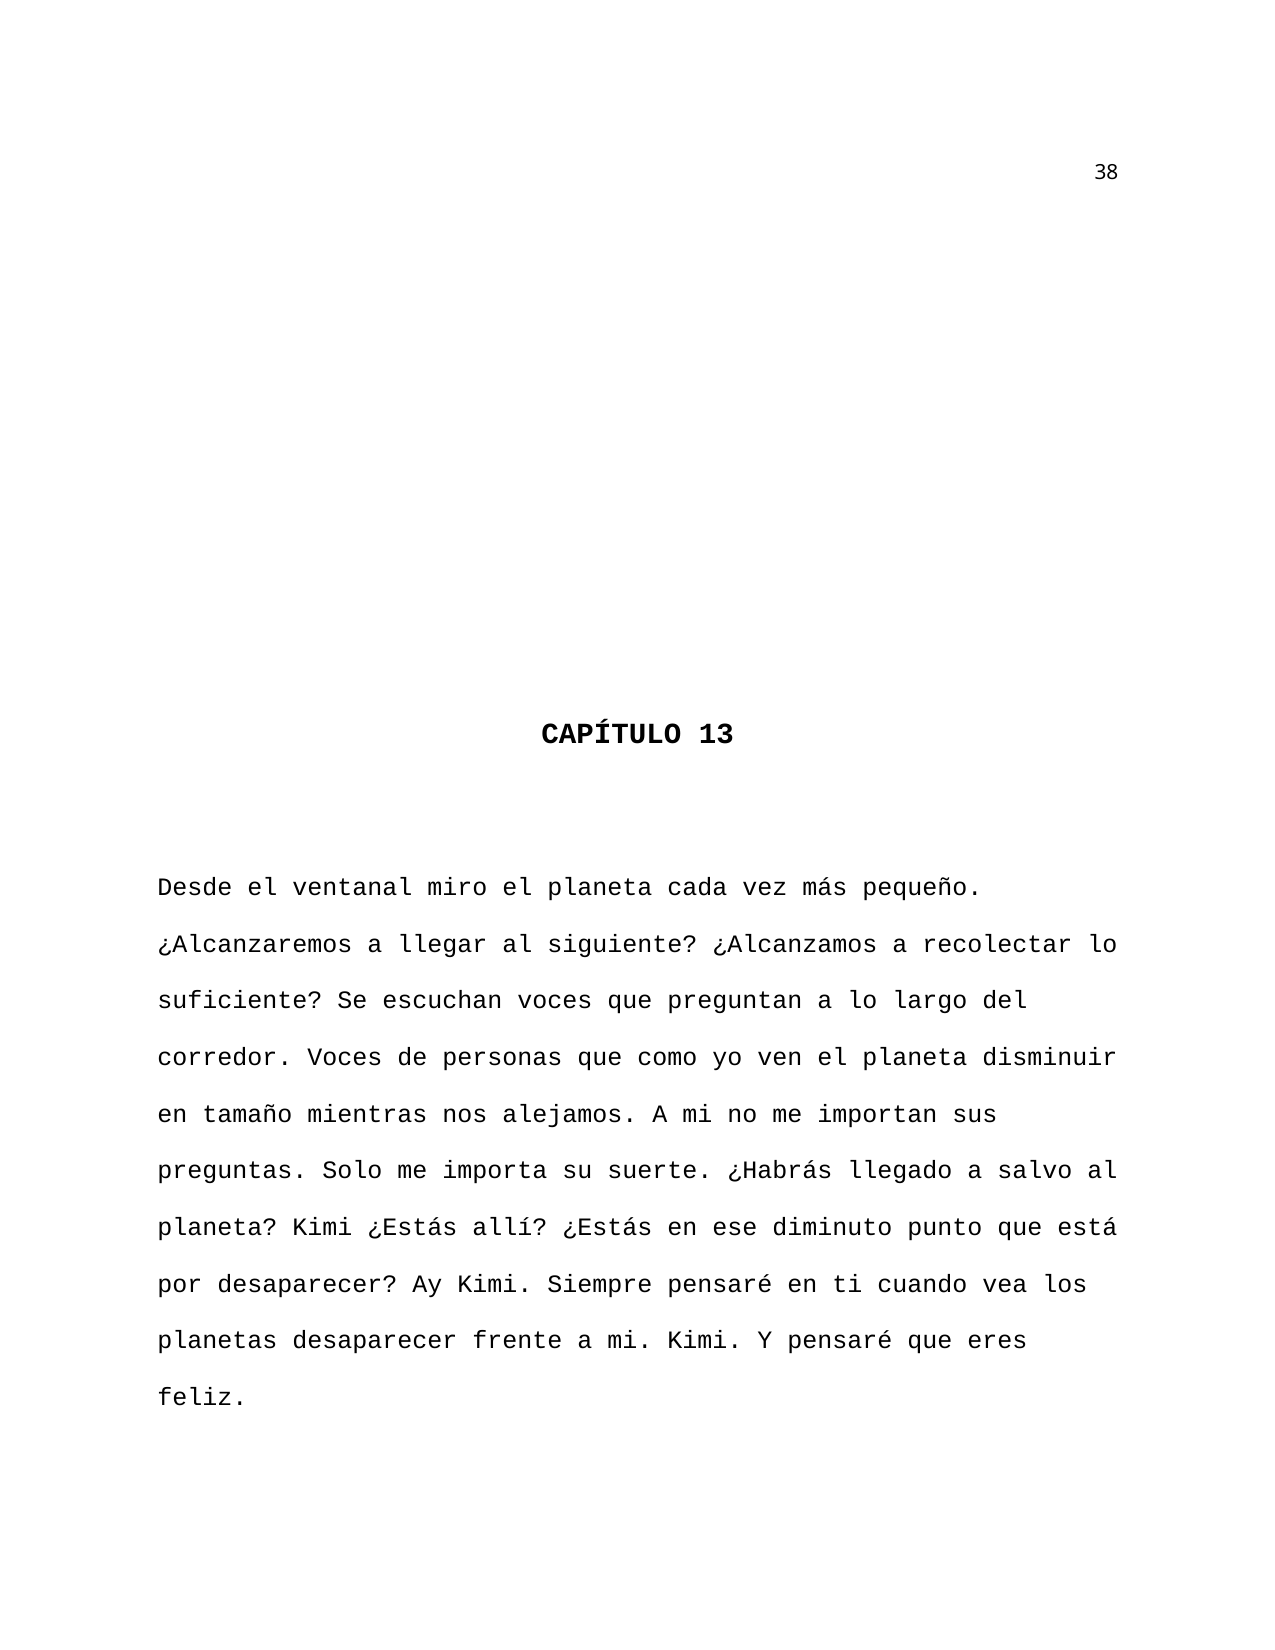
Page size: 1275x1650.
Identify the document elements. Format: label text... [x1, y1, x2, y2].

text Desde el ventanal miro el planeta cada vez más pequeño. ¿Alcanzaremos a llegar al siguiente? ¿Alcanzamos a recolectar lo suficiente? Se escuchan voces que preguntan a lo largo del corredor. Voces de personas que como yo ven el planeta disminuir en tamaño mientras nos alejamos. A mi no me importan sus preguntas. Solo me importa su suerte. ¿Habrás llegado a salvo al planeta? Kimi ¿Estás allí? ¿Estás en ese diminuto punto que está por desaparecer? Ay Kimi. Siempre pensaré en ti cuando vea los planetas desaparecer frente a mi. Kimi. Y pensaré que eres feliz. [157, 874, 1118, 1413]
title Capítulo 13 [148, 719, 1127, 752]
